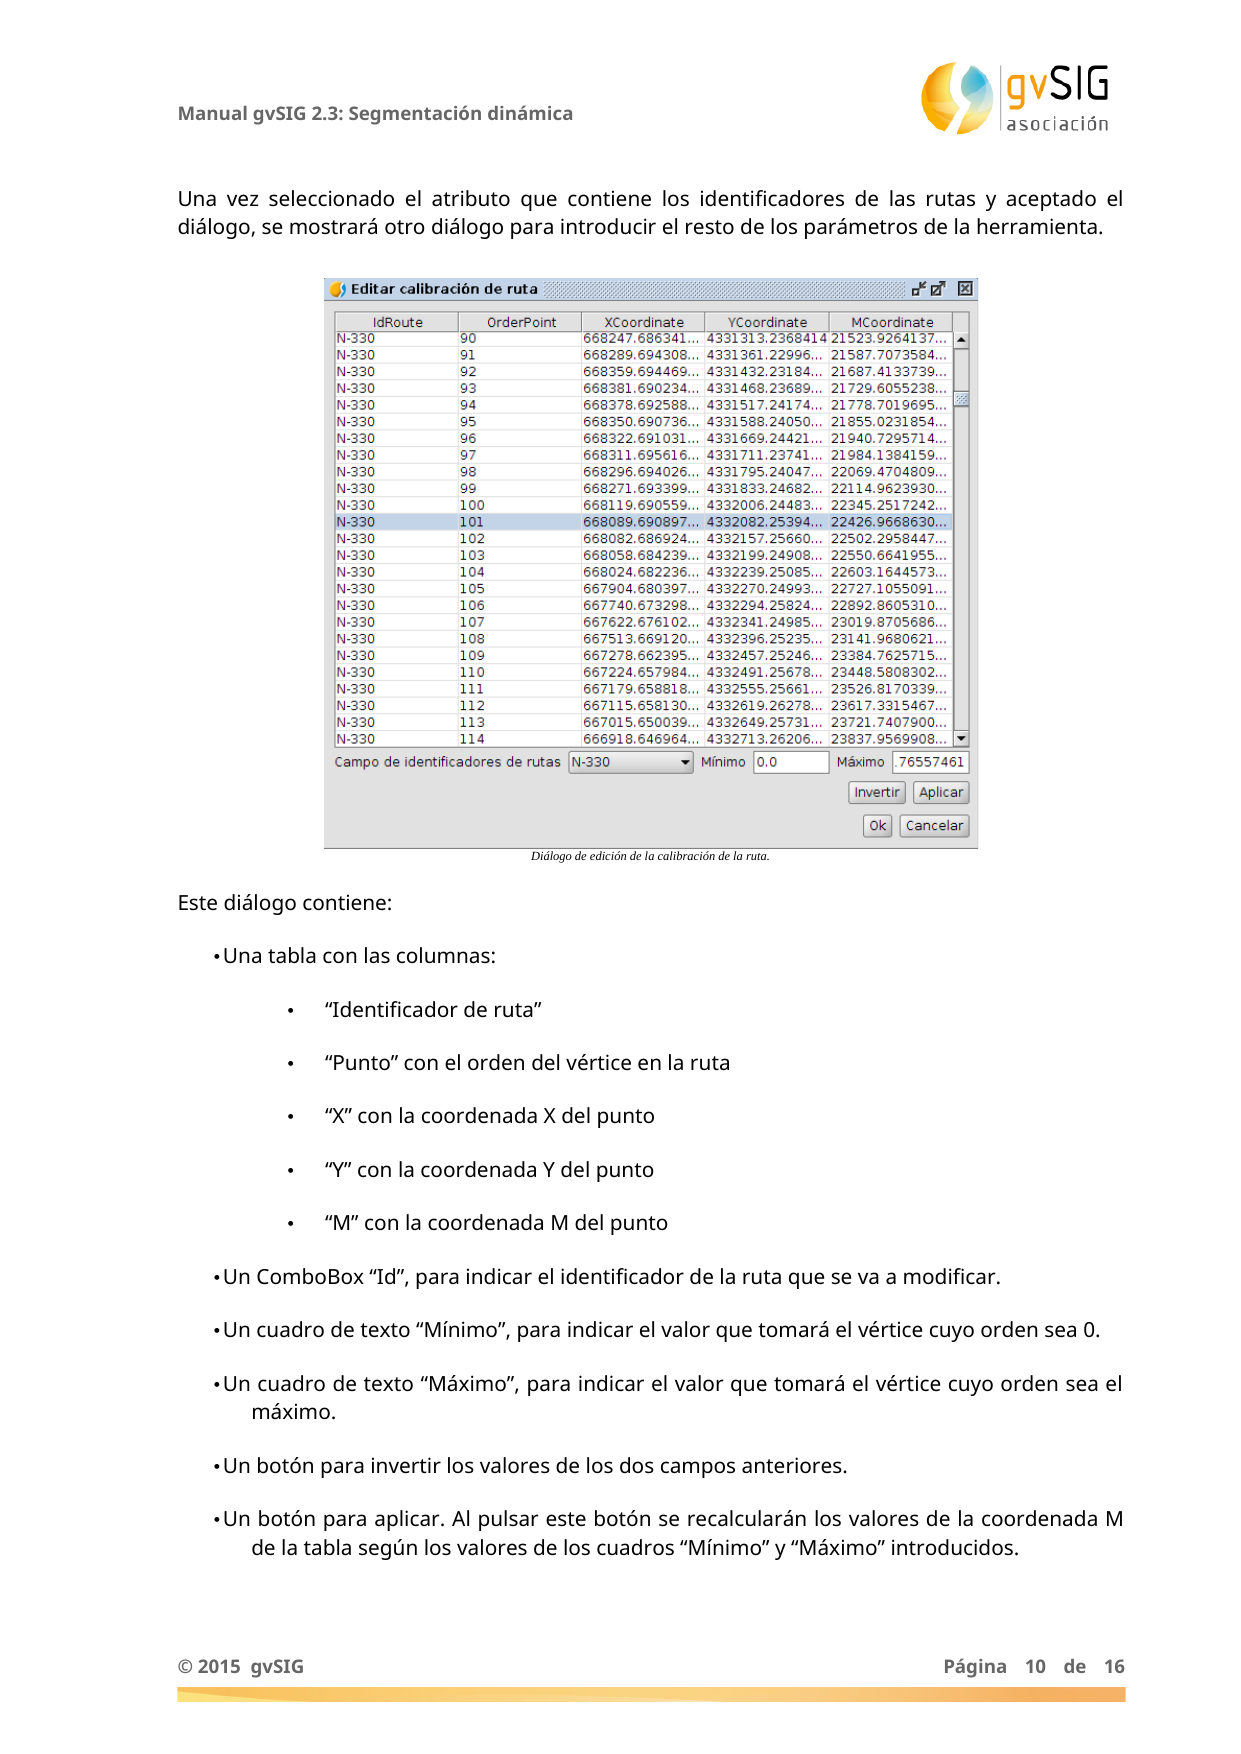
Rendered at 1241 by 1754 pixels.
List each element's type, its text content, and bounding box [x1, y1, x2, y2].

list Este diálogo contiene: [177, 888, 1125, 916]
list “X” con la coordenada X del punto [287, 1102, 1125, 1130]
text Diálogo de edición de la calibración de la ruta. [324, 849, 978, 863]
text Una vez seleccionado el atributo que contiene los identificadores de las rutas y aceptado el diálogo, se mostrará otro diálogo para introducir el resto de los parámetros de la herramienta. [177, 184, 1125, 241]
list Una tabla con las columnas: [213, 941, 1125, 970]
picture [323, 278, 979, 849]
list “M” con la coordenada M del punto [287, 1208, 1125, 1237]
list Un botón para invertir los valores de los dos campos anteriores. [213, 1451, 1125, 1479]
list “Identificador de ruta” [287, 995, 1125, 1023]
list Un cuadro de texto “Máximo”, para indicar el valor que tomará el vértice cuyo orden sea el máximo. [213, 1369, 1125, 1426]
list Un ComboBox “Id”, para indicar el identificador de la ruta que se va a modificar. [213, 1262, 1125, 1290]
list Un cuadro de texto “Mínimo”, para indicar el valor que tomará el vértice cuyo orden sea 0. [213, 1315, 1125, 1344]
picture [902, 47, 1122, 148]
list Un botón para aplicar. Al pulsar este botón se recalcularán los valores de la coordenada M de la tabla según los valores de los cuadros “Mínimo” y “Máximo” introducidos. [213, 1504, 1125, 1561]
list “Punto” con el orden del vértice en la ruta [287, 1048, 1125, 1077]
list “Y” con la coordenada Y del punto [287, 1155, 1125, 1183]
picture [177, 1687, 1126, 1702]
